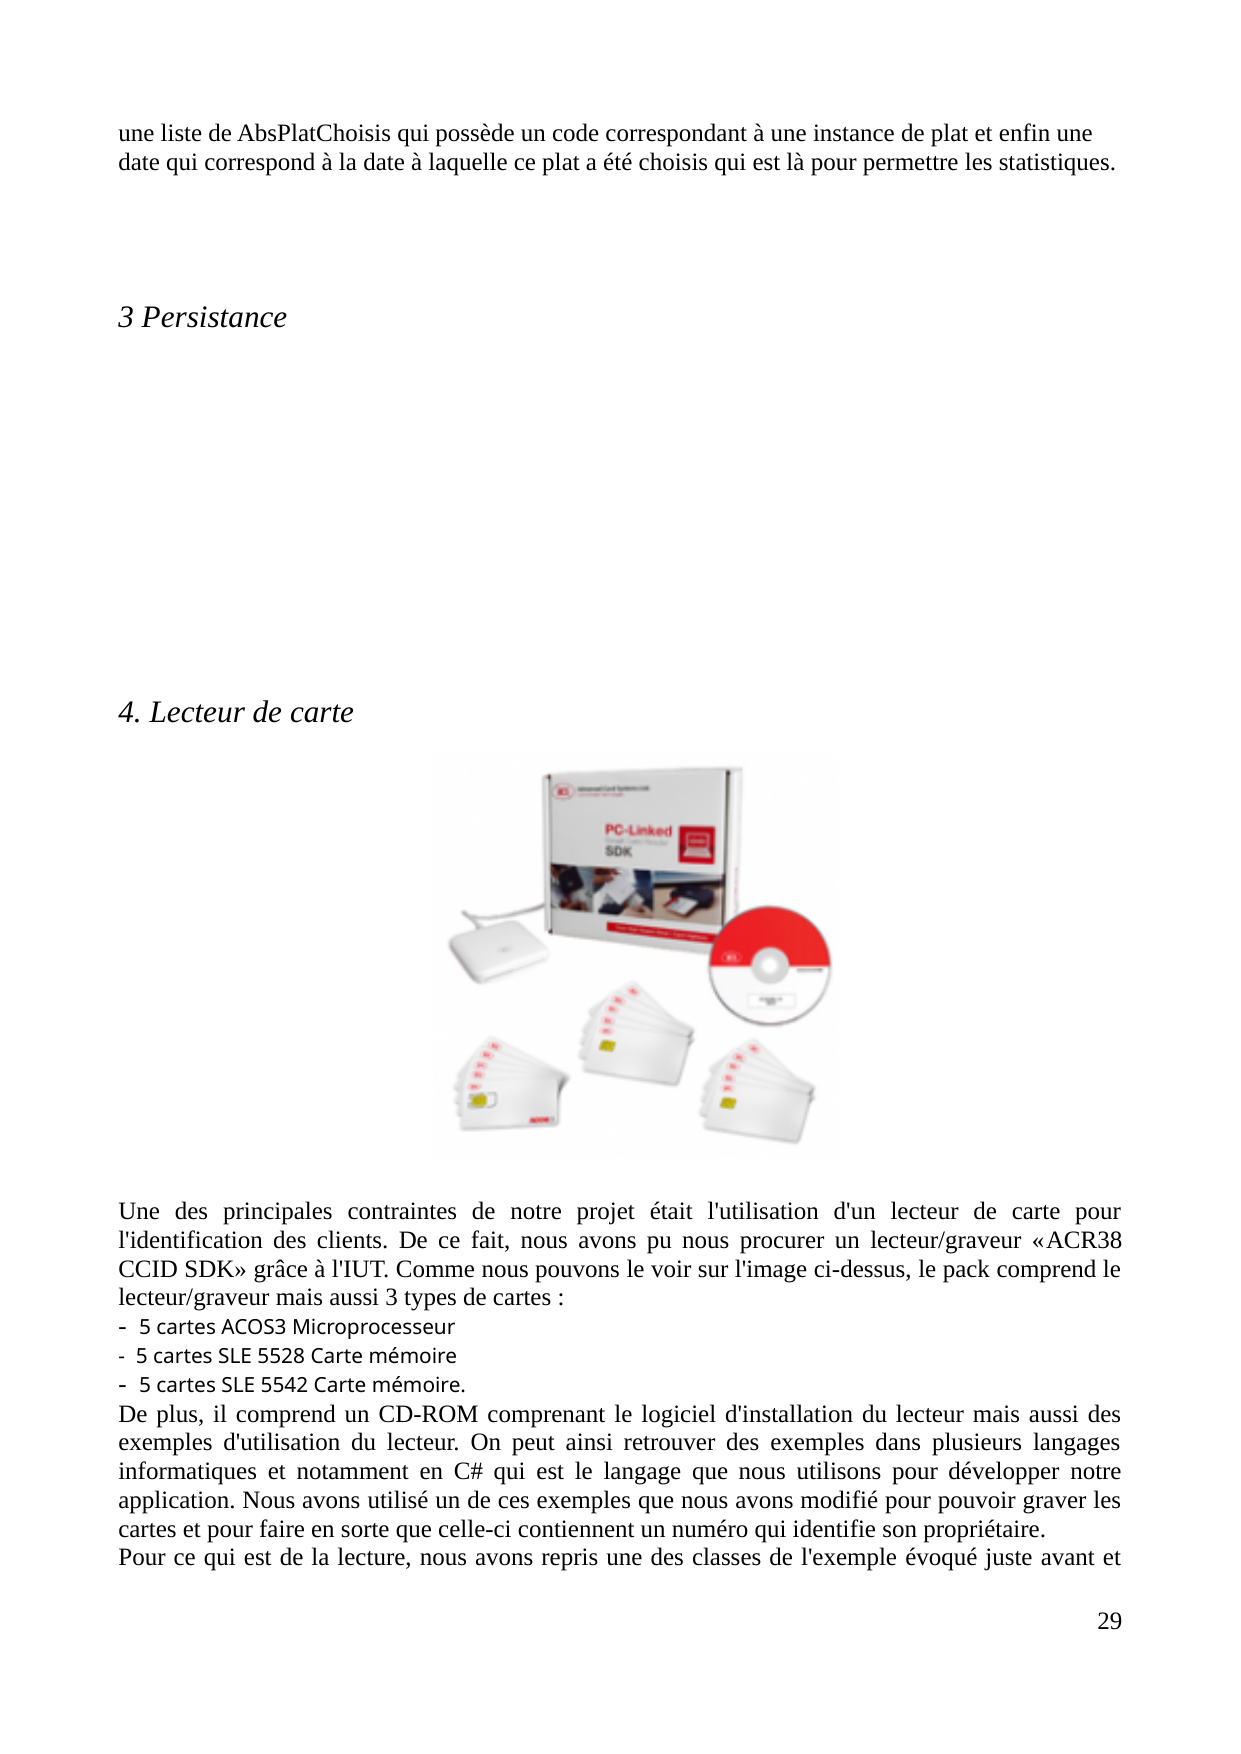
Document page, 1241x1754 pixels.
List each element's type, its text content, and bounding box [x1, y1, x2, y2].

text 4. Lecteur de carte [118, 693, 1122, 729]
text - 5 cartes SLE 5528 Carte mémoire [118, 1341, 1122, 1369]
text Une des principales contraintes de notre projet était l'utilisation d'un lecteur de carte pour l'identification des clients. De ce fait, nous avons pu nous procurer un lecteur/graveur «ACR38 CCID SDK» grâce à l'IUT. Comme nous pouvons le voir sur l'image ci-dessus, le pack comprend le lecteur/graveur mais aussi 3 types de cartes : [118, 1196, 1122, 1311]
text Pour ce qui est de la lecture, nous avons repris une des classes de l'exemple évoqué juste avant et [118, 1542, 1122, 1571]
picture [432, 750, 839, 1159]
text une liste de AbsPlatChoisis qui possède un code correspondant à une instance de plat et enfin une date qui correspond à la date à laquelle ce plat a été choisis qui est là pour permettre les statistiques. [118, 118, 1122, 176]
text - 5 cartes ACOS3 Microprocesseur [118, 1311, 1122, 1341]
text 3 Persistance [118, 298, 1122, 334]
text De plus, il comprend un CD-ROM comprenant le logiciel d'installation du lecteur mais aussi des exemples d'utilisation du lecteur. On peut ainsi retrouver des exemples dans plusieurs langages informatiques et notamment en C# qui est le langage que nous utilisons pour développer notre application. Nous avons utilisé un de ces exemples que nous avons modifié pour pouvoir graver les cartes et pour faire en sorte que celle-ci contiennent un numéro qui identifie son propriétaire. [118, 1399, 1122, 1542]
text - 5 cartes SLE 5542 Carte mémoire. [118, 1369, 1122, 1399]
